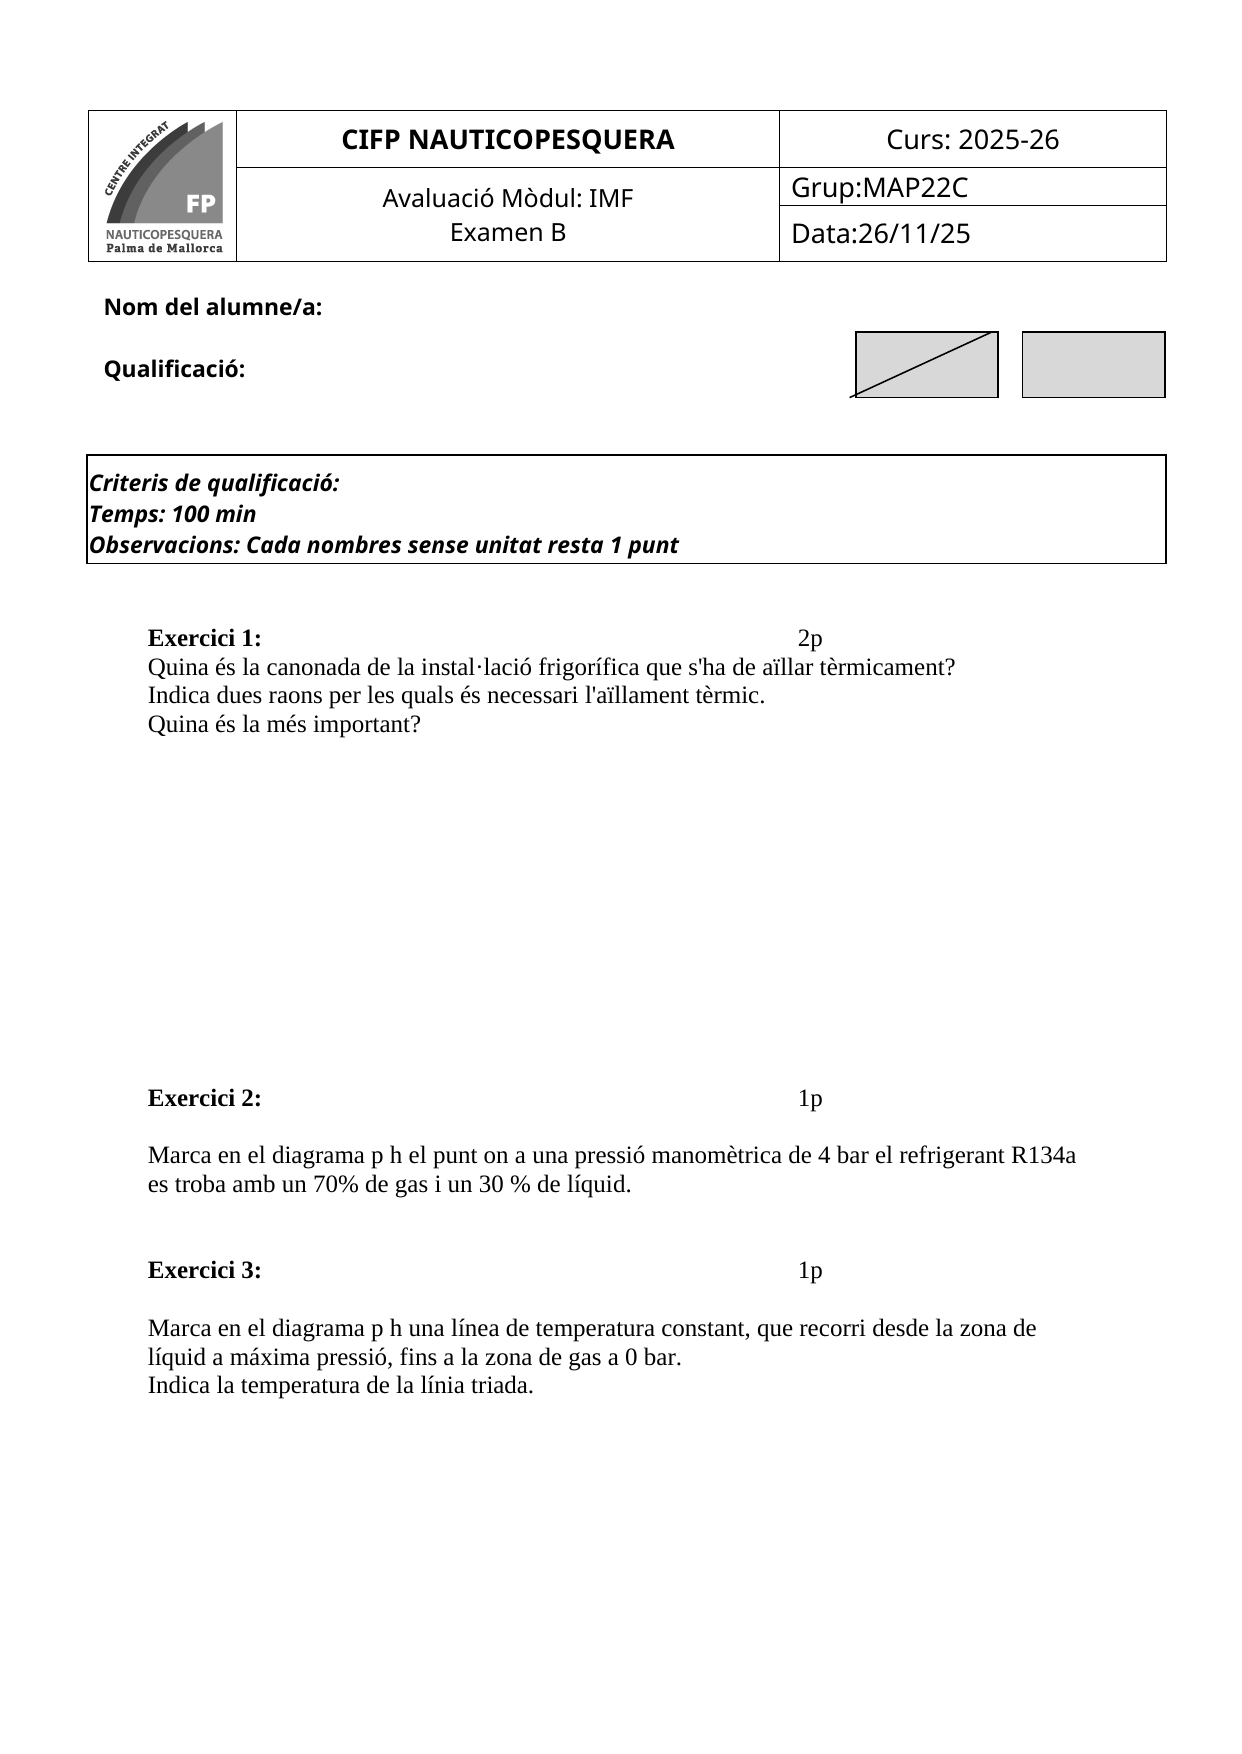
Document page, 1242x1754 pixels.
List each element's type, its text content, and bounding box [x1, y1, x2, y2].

text Indica la temperatura de la línia triada. [148, 1370, 1094, 1399]
text Temps: 100 min [89, 498, 1094, 529]
text Qualificació: [103, 353, 855, 384]
text Quina és la canonada de la instal·lació frigorífica que s'ha de aïllar tèrmicament? [148, 652, 1094, 680]
text Exercici 2: 1p [148, 1083, 1094, 1112]
picture [100, 111, 229, 260]
text Exercici 1: 2p [148, 623, 1094, 652]
text Nom del alumne/a: [103, 290, 1094, 322]
text Marca en el diagrama p h una línea de temperatura constant, que recorri desde la zona de líquid a máxima pressió, fins a la zona de gas a 0 bar. [148, 1313, 1094, 1370]
text Observacions: Cada nombres sense unitat resta 1 punt [89, 529, 1094, 560]
text Indica dues raons per les quals és necessari l'aïllament tèrmic. [148, 680, 1094, 709]
text Criteris de qualificació: [89, 467, 1094, 498]
text Exercici 3: 1p [148, 1255, 1094, 1284]
text [999, 353, 1022, 384]
text Quina és la més important? [148, 709, 1094, 738]
text Marca en el diagrama p h el punt on a una pressió manomètrica de 4 bar el refrigerant R134a es troba amb un 70% de gas i un 30 % de líquid. [148, 1140, 1094, 1198]
